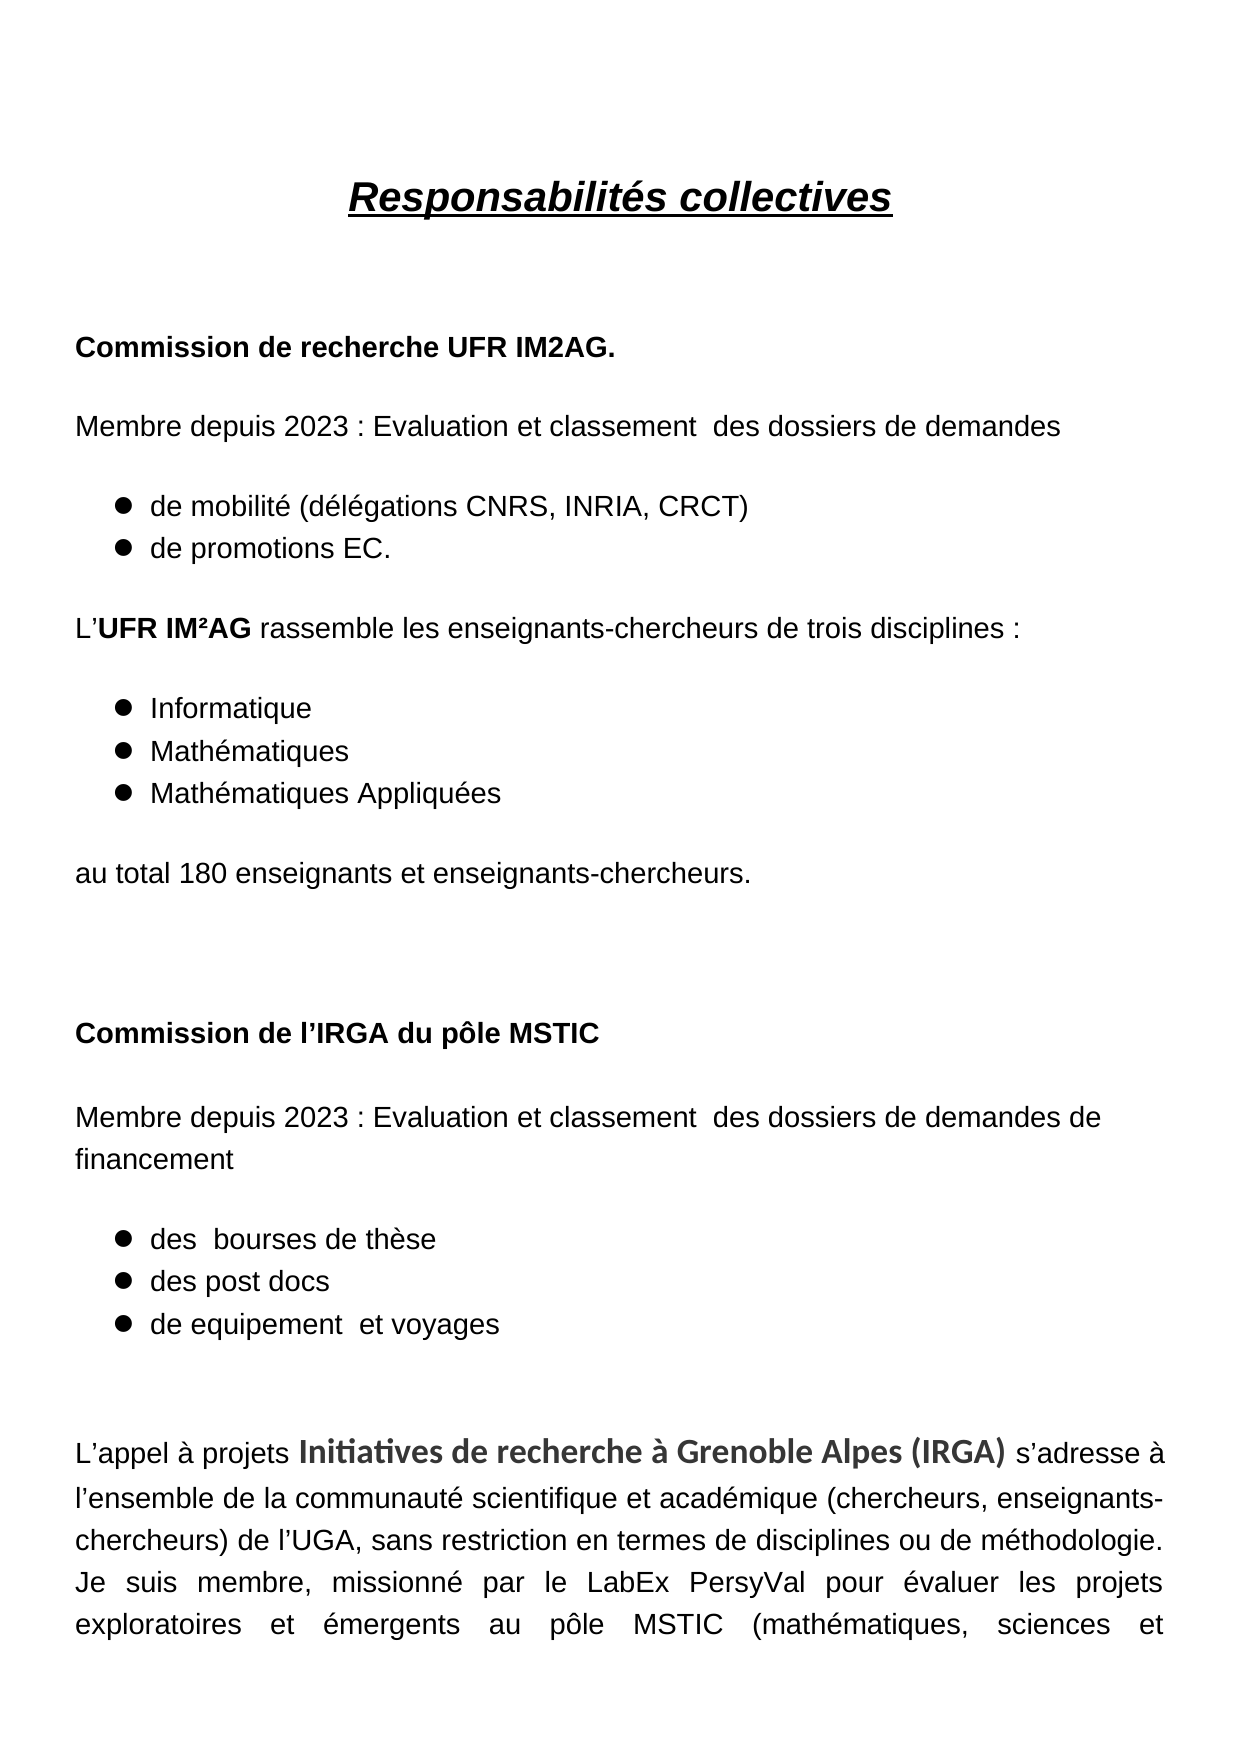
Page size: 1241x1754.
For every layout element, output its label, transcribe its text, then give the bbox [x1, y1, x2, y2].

text au total 180 enseignants et enseignants-chercheurs. [75, 856, 1165, 890]
text L’appel à projets Initiatives de recherche à Grenoble Alpes (IRGA) s’adresse à l’ensemble de la communauté scientifique et académique (chercheurs, enseignants-chercheurs) de l’UGA, sans restriction en termes de disciplines ou de méthodologie. Je suis membre, missionné par le LabEx PersyVal pour évaluer les projets exploratoires et émergents au pôle MSTIC (mathématiques, sciences et [75, 1429, 1165, 1641]
text L’UFR IM²AG rassemble les enseignants-chercheurs de trois disciplines : [75, 612, 1165, 645]
text Commission de recherche UFR IM2AG. [75, 330, 1165, 363]
text Commission de l’IRGA du pôle MSTIC Membre depuis 2023 : Evaluation et classement des dossiers de demandes de financement [75, 1016, 1165, 1176]
list de mobilité (délégations CNRS, INRIA, CRCT) [112, 489, 1165, 523]
list des bourses de thèse [112, 1222, 1165, 1256]
list Mathématiques [112, 734, 1165, 767]
list Mathématiques Appliquées [112, 776, 1165, 810]
list de promotions EC. [112, 532, 1165, 565]
text Membre depuis 2023 : Evaluation et classement des dossiers de demandes [75, 409, 1165, 443]
list de equipement et voyages [112, 1307, 1165, 1383]
text Responsabilités collectives [75, 173, 1165, 221]
list des post docs [112, 1264, 1165, 1298]
list Informatique [112, 691, 1165, 725]
